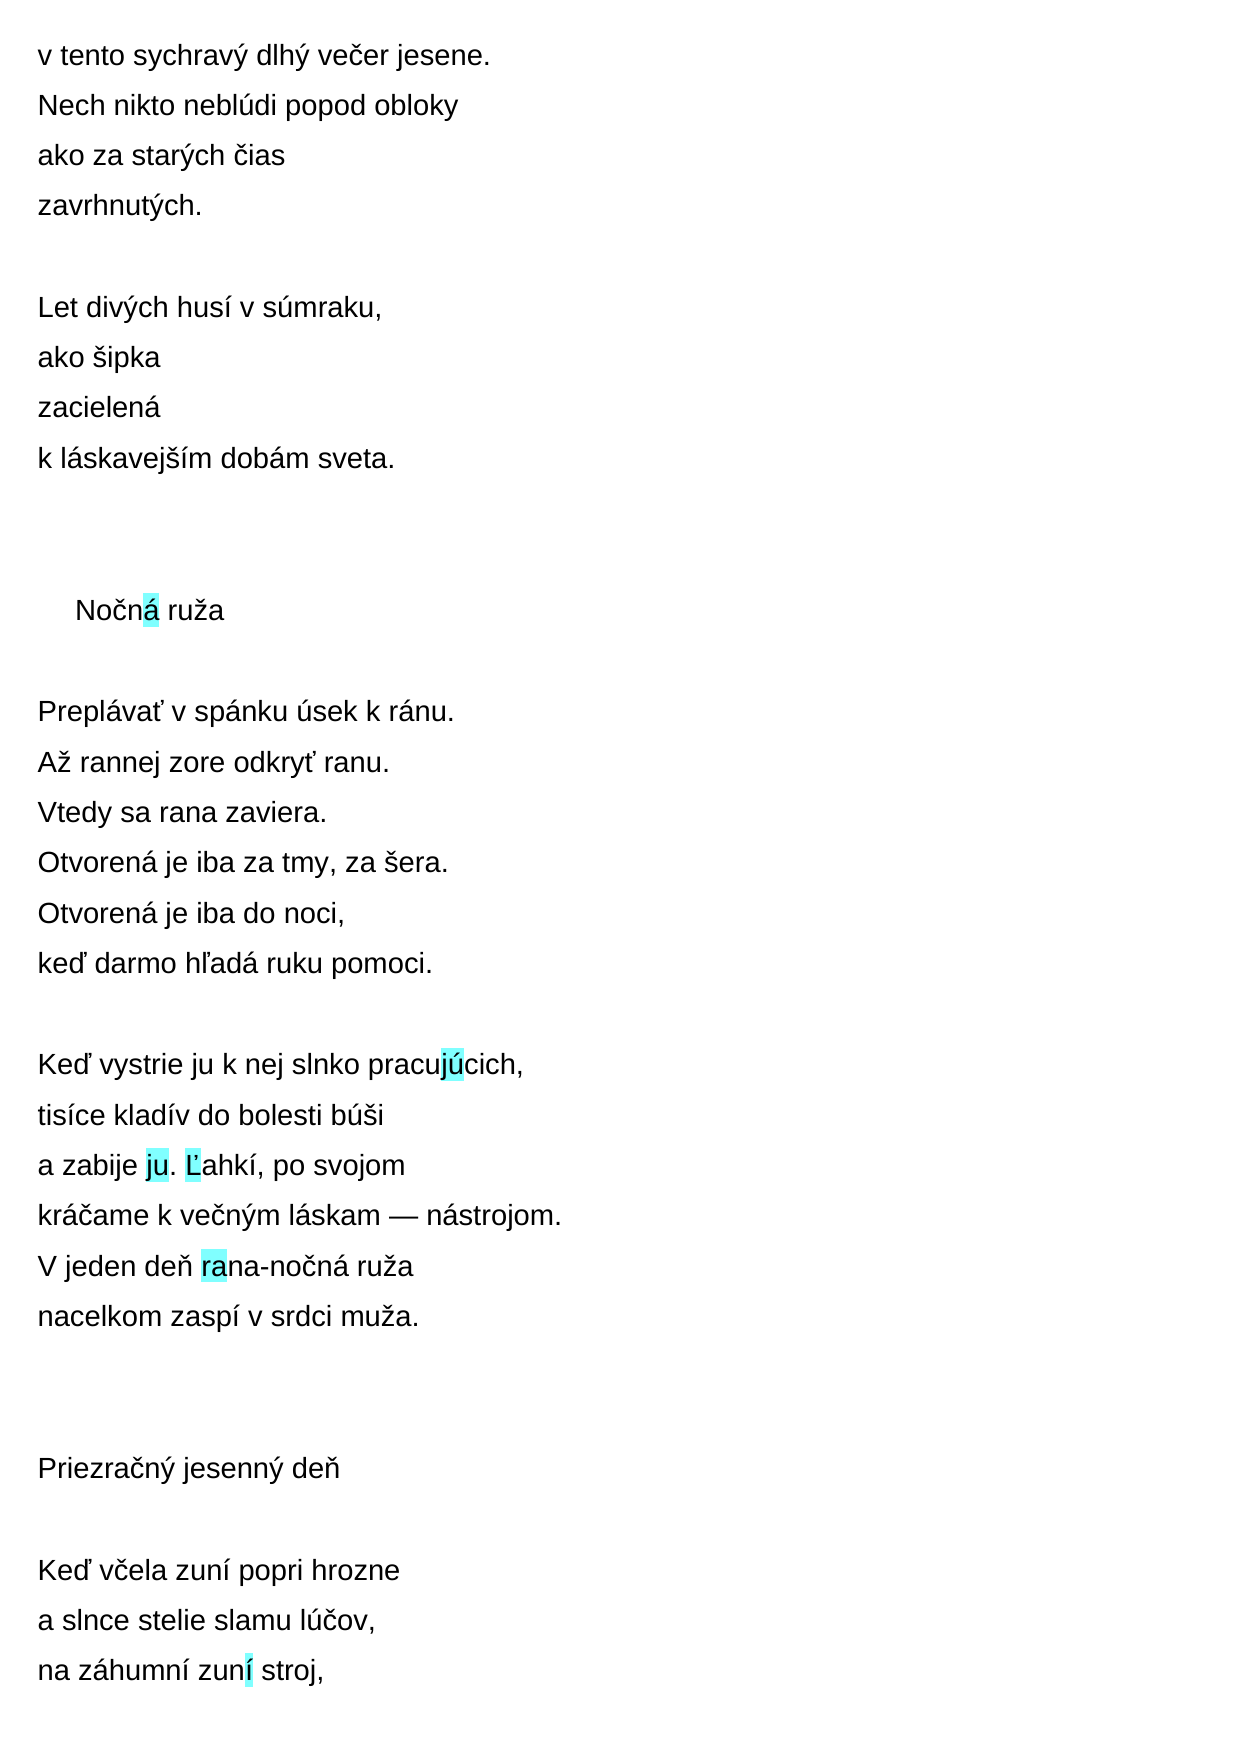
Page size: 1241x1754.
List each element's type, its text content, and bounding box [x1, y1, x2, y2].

text a slnce stelie slamu lúčov, [37, 1603, 1136, 1637]
text Vtedy sa rana zaviera. [37, 795, 1136, 829]
text Otvorená je iba do noci, [37, 896, 1136, 929]
text zavrhnutých. [37, 188, 1136, 222]
subtitle Priezračný jesenný deň [37, 1451, 1136, 1485]
text Nech nikto neblúdi popod obloky [37, 88, 1136, 121]
text tisíce kladív do bolesti búši [37, 1098, 1136, 1131]
text ako za starých čias [37, 138, 1136, 172]
text a zabije ju. Ľahkí, po svojom [37, 1148, 1136, 1182]
text Preplávať v spánku úsek k ránu. [37, 694, 1136, 728]
text V jeden deň rana-nočná ruža [37, 1249, 1136, 1282]
text Až rannej zore odkryť ranu. [37, 745, 1136, 778]
text kráčame k večným láskam — nástrojom. [37, 1198, 1136, 1232]
text Otvorená je iba za tmy, za šera. [37, 845, 1136, 879]
text Let divých husí v súmraku, [37, 290, 1136, 323]
text ako šipka [37, 340, 1136, 374]
text k láskavejším dobám sveta. [37, 441, 1136, 474]
subtitle Nočná ruža [37, 593, 1136, 627]
text keď darmo hľadá ruku pomoci. [37, 946, 1136, 979]
text Keď včela zuní popri hrozne [37, 1553, 1136, 1586]
text Keď vystrie ju k nej slnko pracujúcich, [37, 1047, 1136, 1081]
text zacielená [37, 390, 1136, 424]
text v tento sychravý dlhý večer jesene. [37, 37, 1136, 71]
text nacelkom zaspí v srdci muža. [37, 1299, 1136, 1332]
text na záhumní zuní stroj, [37, 1653, 1136, 1687]
